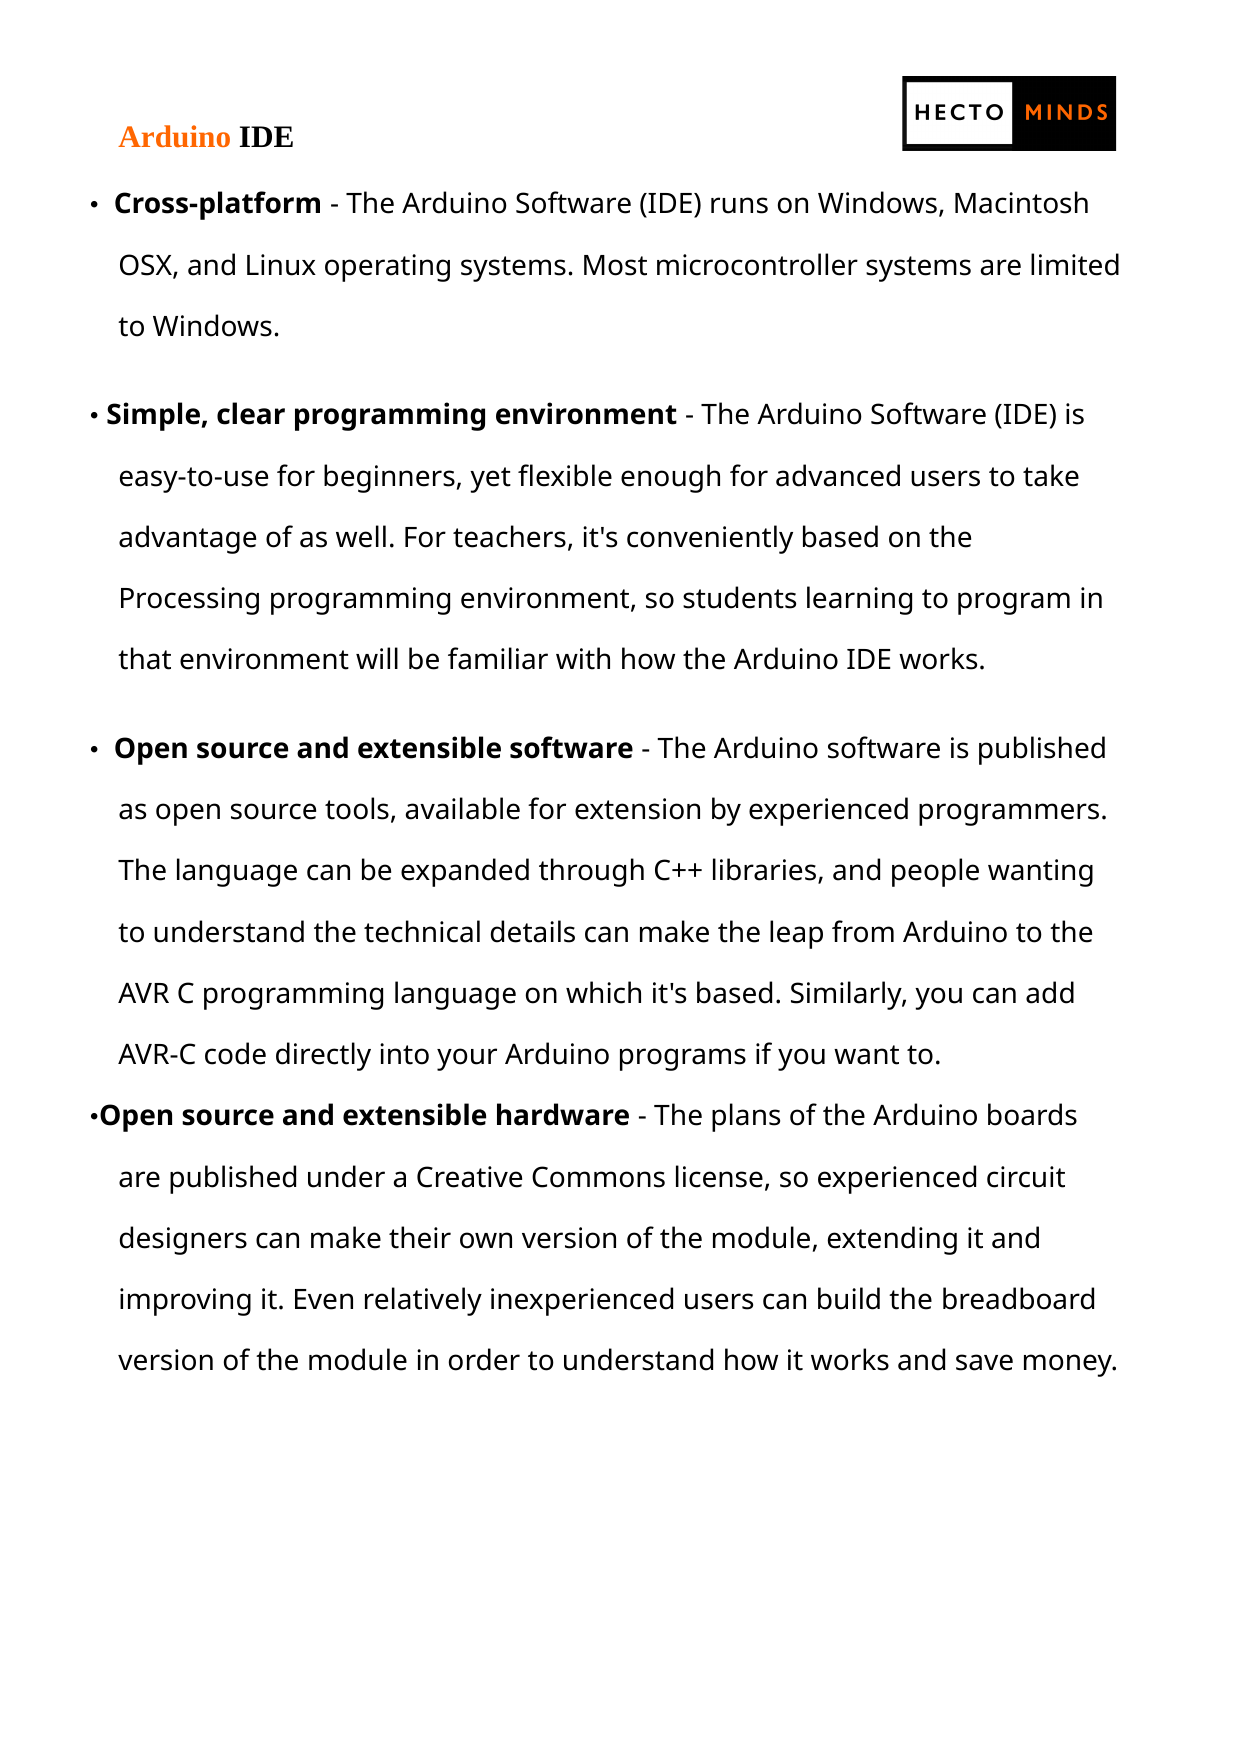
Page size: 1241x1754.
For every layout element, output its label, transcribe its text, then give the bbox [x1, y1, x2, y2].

list Open source and extensible software - The Arduino software is published as open source tools, available for extension by experienced programmers. The language can be expanded through C++ libraries, and people wanting to understand the technical details can make the leap from Arduino to the AVR C programming language on which it's based. Similarly, you can add AVR-C code directly into your Arduino programs if you want to. [90, 728, 1122, 1073]
picture [902, 76, 1117, 151]
list Simple, clear programming environment - The Arduino Software (IDE) is easy-to-use for beginners, yet flexible enough for advanced users to take advantage of as well. For teachers, it's conveniently based on the Processing programming environment, so students learning to program in that environment will be familiar with how the Arduino IDE works. [90, 394, 1122, 678]
list Cross-platform - The Arduino Software (IDE) runs on Windows, Macintosh OSX, and Linux operating systems. Most microcontroller systems are limited to Windows. [90, 183, 1122, 344]
list Open source and extensible hardware - The plans of the Arduino boards are published under a Creative Commons license, so experienced circuit designers can make their own version of the module, extending it and improving it. Even relatively inexperienced users can build the breadboard version of the module in order to understand how it works and save money. [90, 1096, 1122, 1379]
